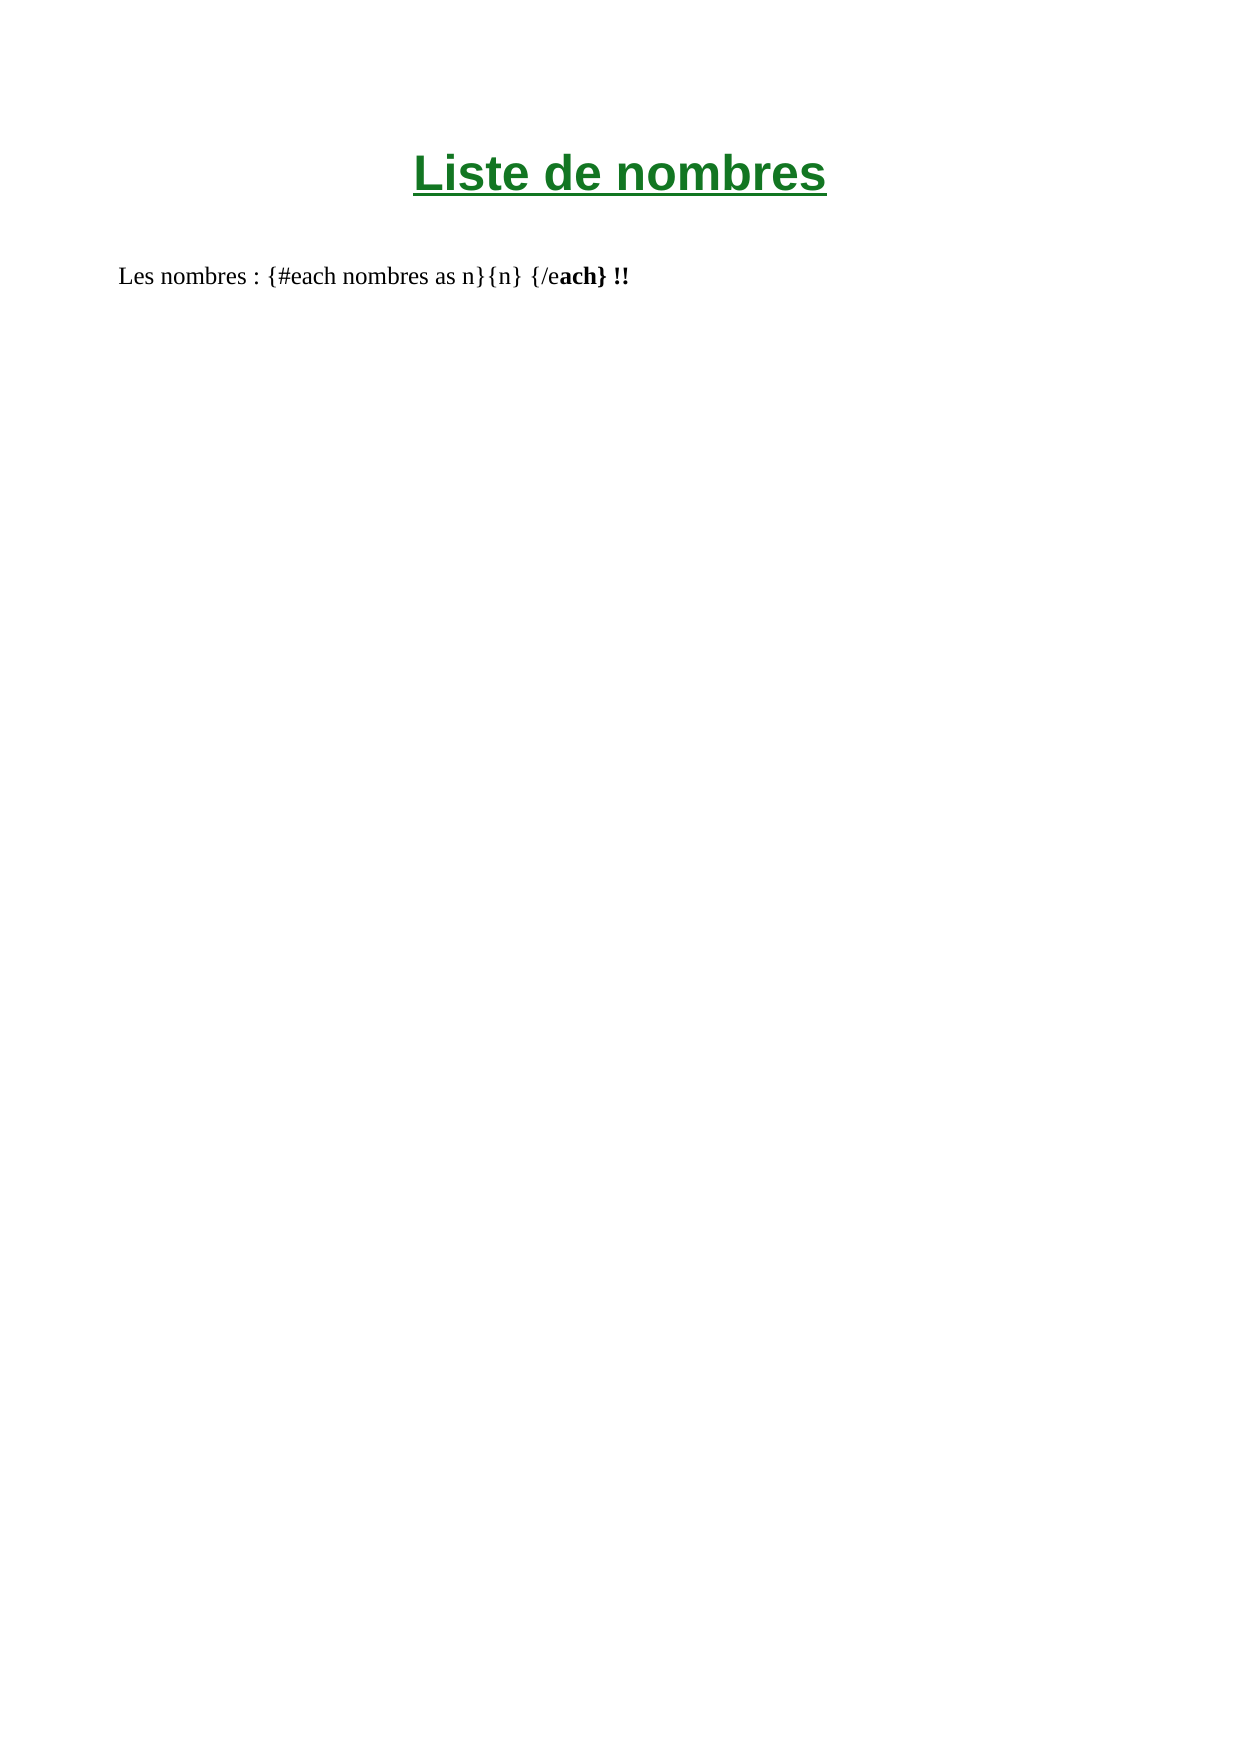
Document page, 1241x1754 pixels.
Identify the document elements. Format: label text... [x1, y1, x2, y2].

title Liste de nombres [118, 143, 1122, 201]
text Les nombres : {#each nombres as n}{n} {/each} !! [118, 261, 1122, 289]
